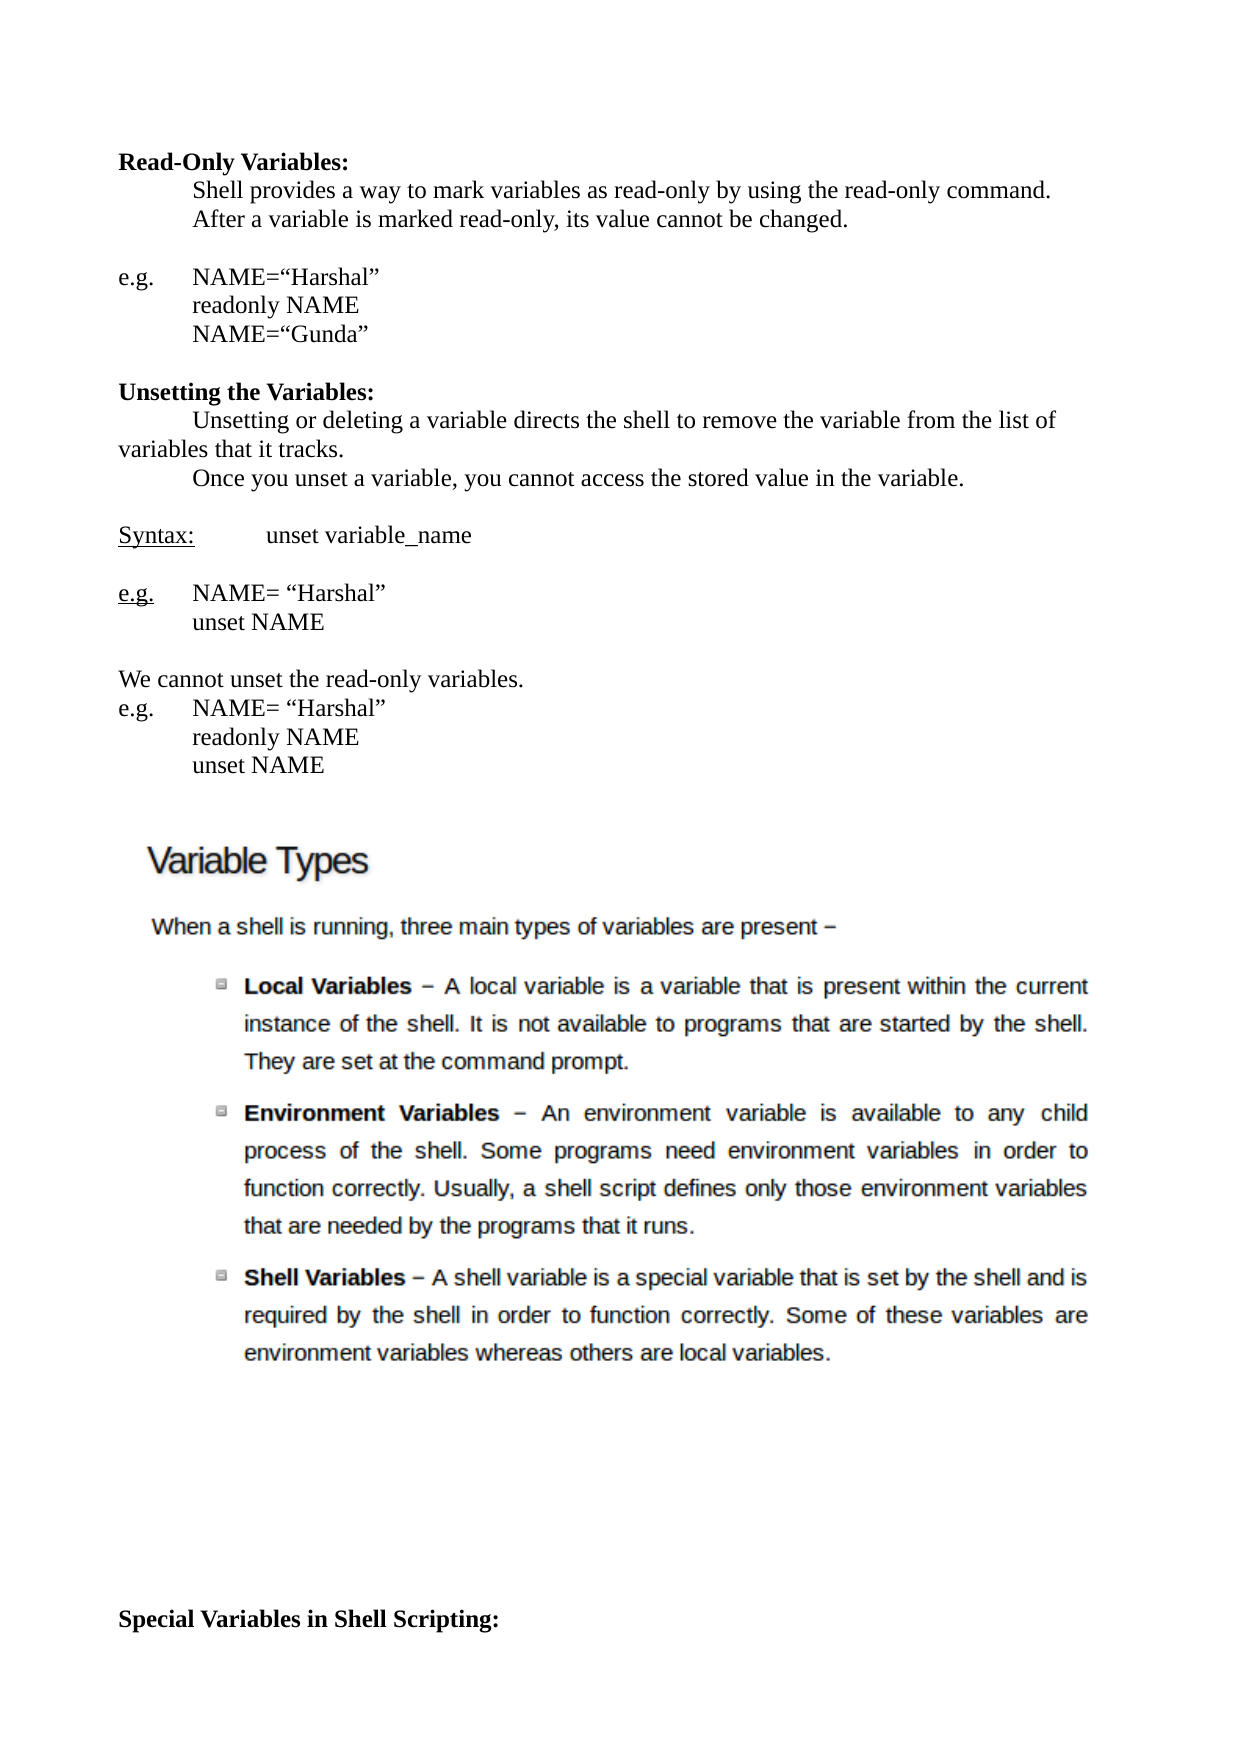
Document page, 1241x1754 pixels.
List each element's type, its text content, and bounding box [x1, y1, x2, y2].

text Unsetting the Variables: [118, 377, 1122, 406]
picture [142, 836, 1099, 1375]
text We cannot unset the read-only variables. [118, 664, 1122, 693]
text Read-Only Variables: [118, 147, 1122, 176]
text readonly NAME [118, 291, 1122, 319]
text NAME=“Gunda” [118, 319, 1122, 348]
text e.g. NAME= “Harshal” [118, 693, 1122, 722]
text After a variable is marked read-only, its value cannot be changed. [118, 204, 1122, 233]
text e.g. NAME=“Harshal” [118, 262, 1122, 291]
text readonly NAME [118, 722, 1122, 751]
text Special Variables in Shell Scripting: [118, 1604, 1122, 1633]
text Once you unset a variable, you cannot access the stored value in the variable. [118, 463, 1122, 492]
text Syntax: unset variable_name [118, 521, 1122, 549]
text e.g. NAME= “Harshal” [118, 578, 1122, 607]
text unset NAME [118, 607, 1122, 636]
text Unsetting or deleting a variable directs the shell to remove the variable from the list of variables that it tracks. [118, 406, 1122, 463]
text unset NAME [118, 751, 1122, 779]
text Shell provides a way to mark variables as read-only by using the read-only command. [118, 176, 1122, 204]
